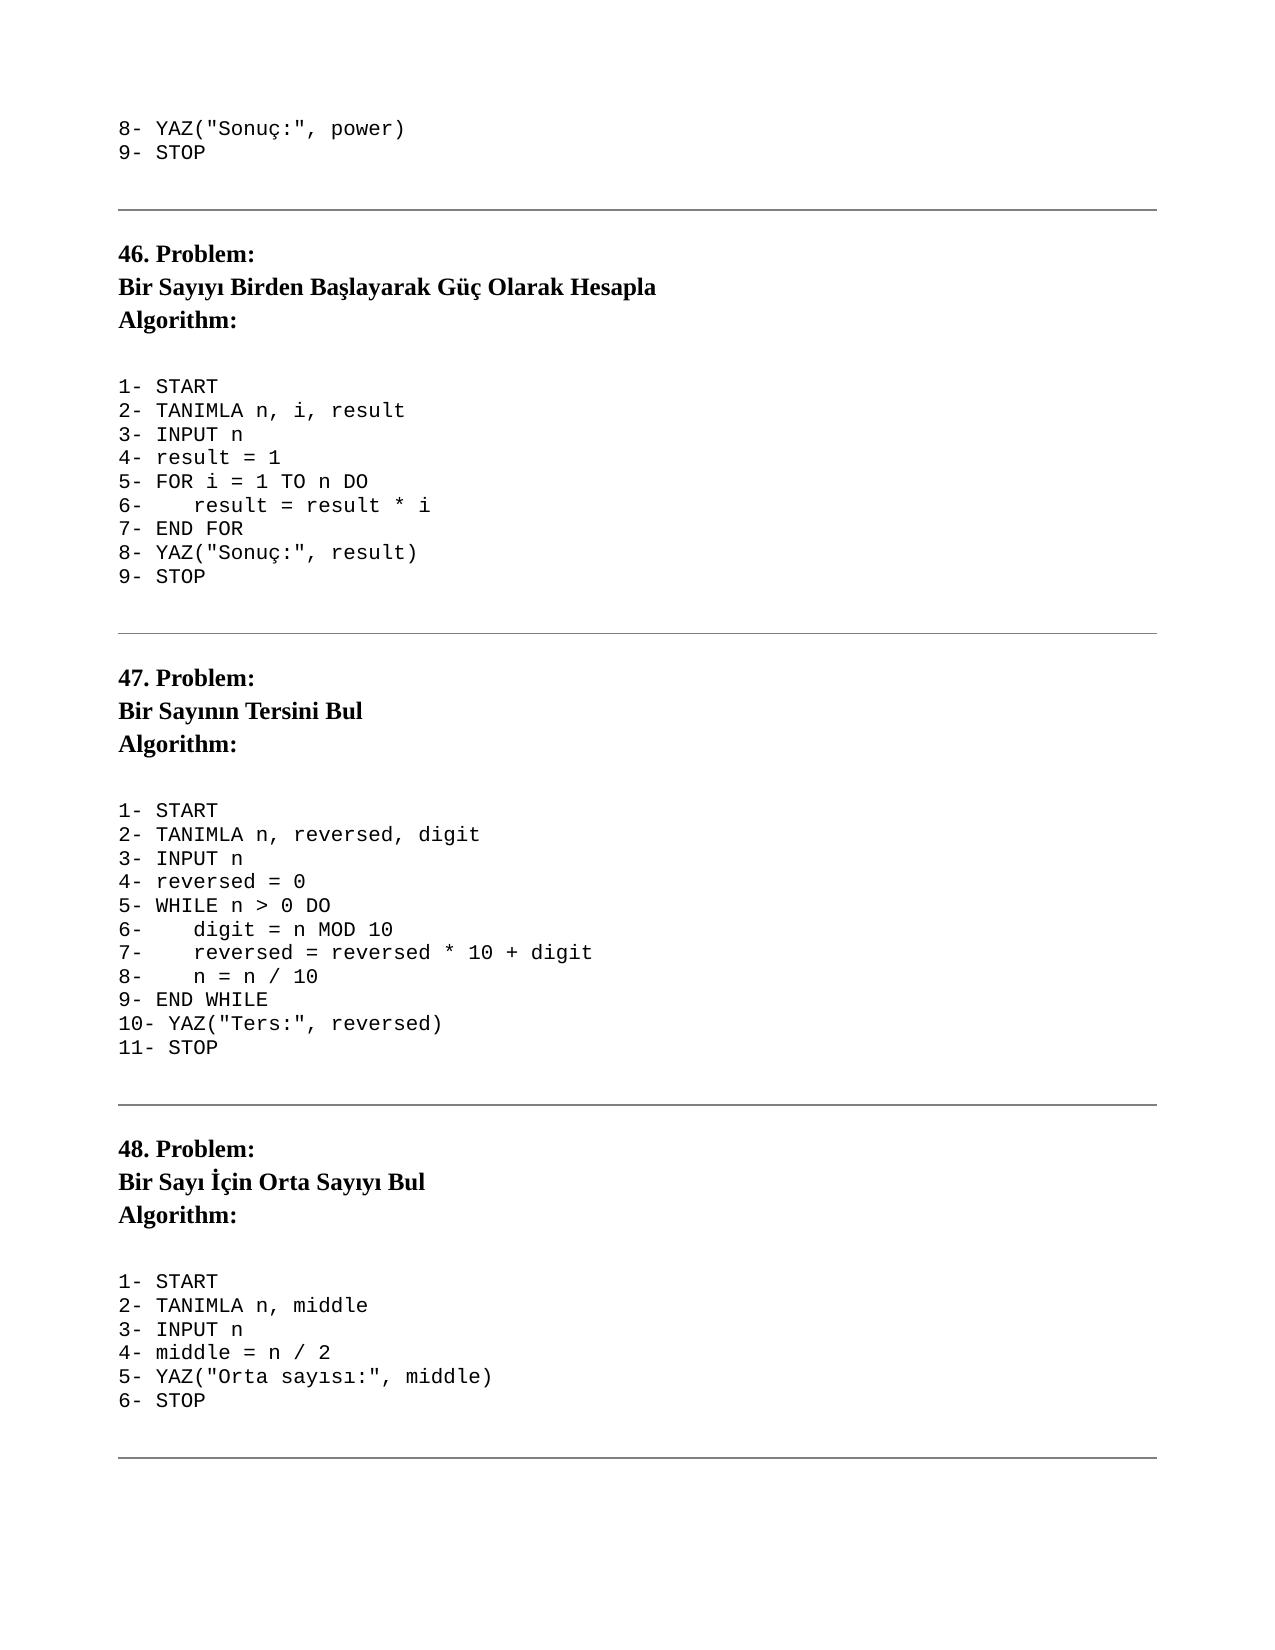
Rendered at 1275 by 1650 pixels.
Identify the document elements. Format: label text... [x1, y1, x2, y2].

text 1- START [118, 376, 1157, 400]
text 7- END FOR [118, 518, 1157, 542]
text 10- YAZ("Ters:", reversed) [118, 1013, 1157, 1037]
text 47. Problem: Bir Sayının Tersini Bul Algorithm: [118, 663, 1157, 758]
text 1- START [118, 1271, 1157, 1295]
text 2- TANIMLA n, reversed, digit [118, 824, 1157, 848]
text 8- YAZ("Sonuç:", power) [118, 118, 1157, 142]
text 4- reversed = 0 [118, 871, 1157, 895]
text 6- digit = n MOD 10 [118, 918, 1157, 942]
text 1- START [118, 800, 1157, 824]
text 7- reversed = reversed * 10 + digit [118, 942, 1157, 966]
text 5- WHILE n > 0 DO [118, 895, 1157, 918]
text 6- result = result * i [118, 495, 1157, 518]
text 3- INPUT n [118, 848, 1157, 871]
text 8- YAZ("Sonuç:", result) [118, 542, 1157, 566]
text 5- FOR i = 1 TO n DO [118, 471, 1157, 495]
text 3- INPUT n [118, 424, 1157, 447]
text 4- middle = n / 2 [118, 1342, 1157, 1366]
text 3- INPUT n [118, 1319, 1157, 1342]
text 9- END WHILE [118, 989, 1157, 1013]
text 6- STOP [118, 1390, 1157, 1413]
text 2- TANIMLA n, i, result [118, 400, 1157, 424]
text 8- n = n / 10 [118, 966, 1157, 989]
text 46. Problem: Bir Sayıyı Birden Başlayarak Güç Olarak Hesapla Algorithm: [118, 239, 1157, 334]
text 4- result = 1 [118, 447, 1157, 471]
text 48. Problem: Bir Sayı İçin Orta Sayıyı Bul Algorithm: [118, 1134, 1157, 1229]
text 2- TANIMLA n, middle [118, 1295, 1157, 1319]
text 9- STOP [118, 142, 1157, 165]
text 9- STOP [118, 566, 1157, 589]
text 11- STOP [118, 1037, 1157, 1060]
text 5- YAZ("Orta sayısı:", middle) [118, 1366, 1157, 1390]
